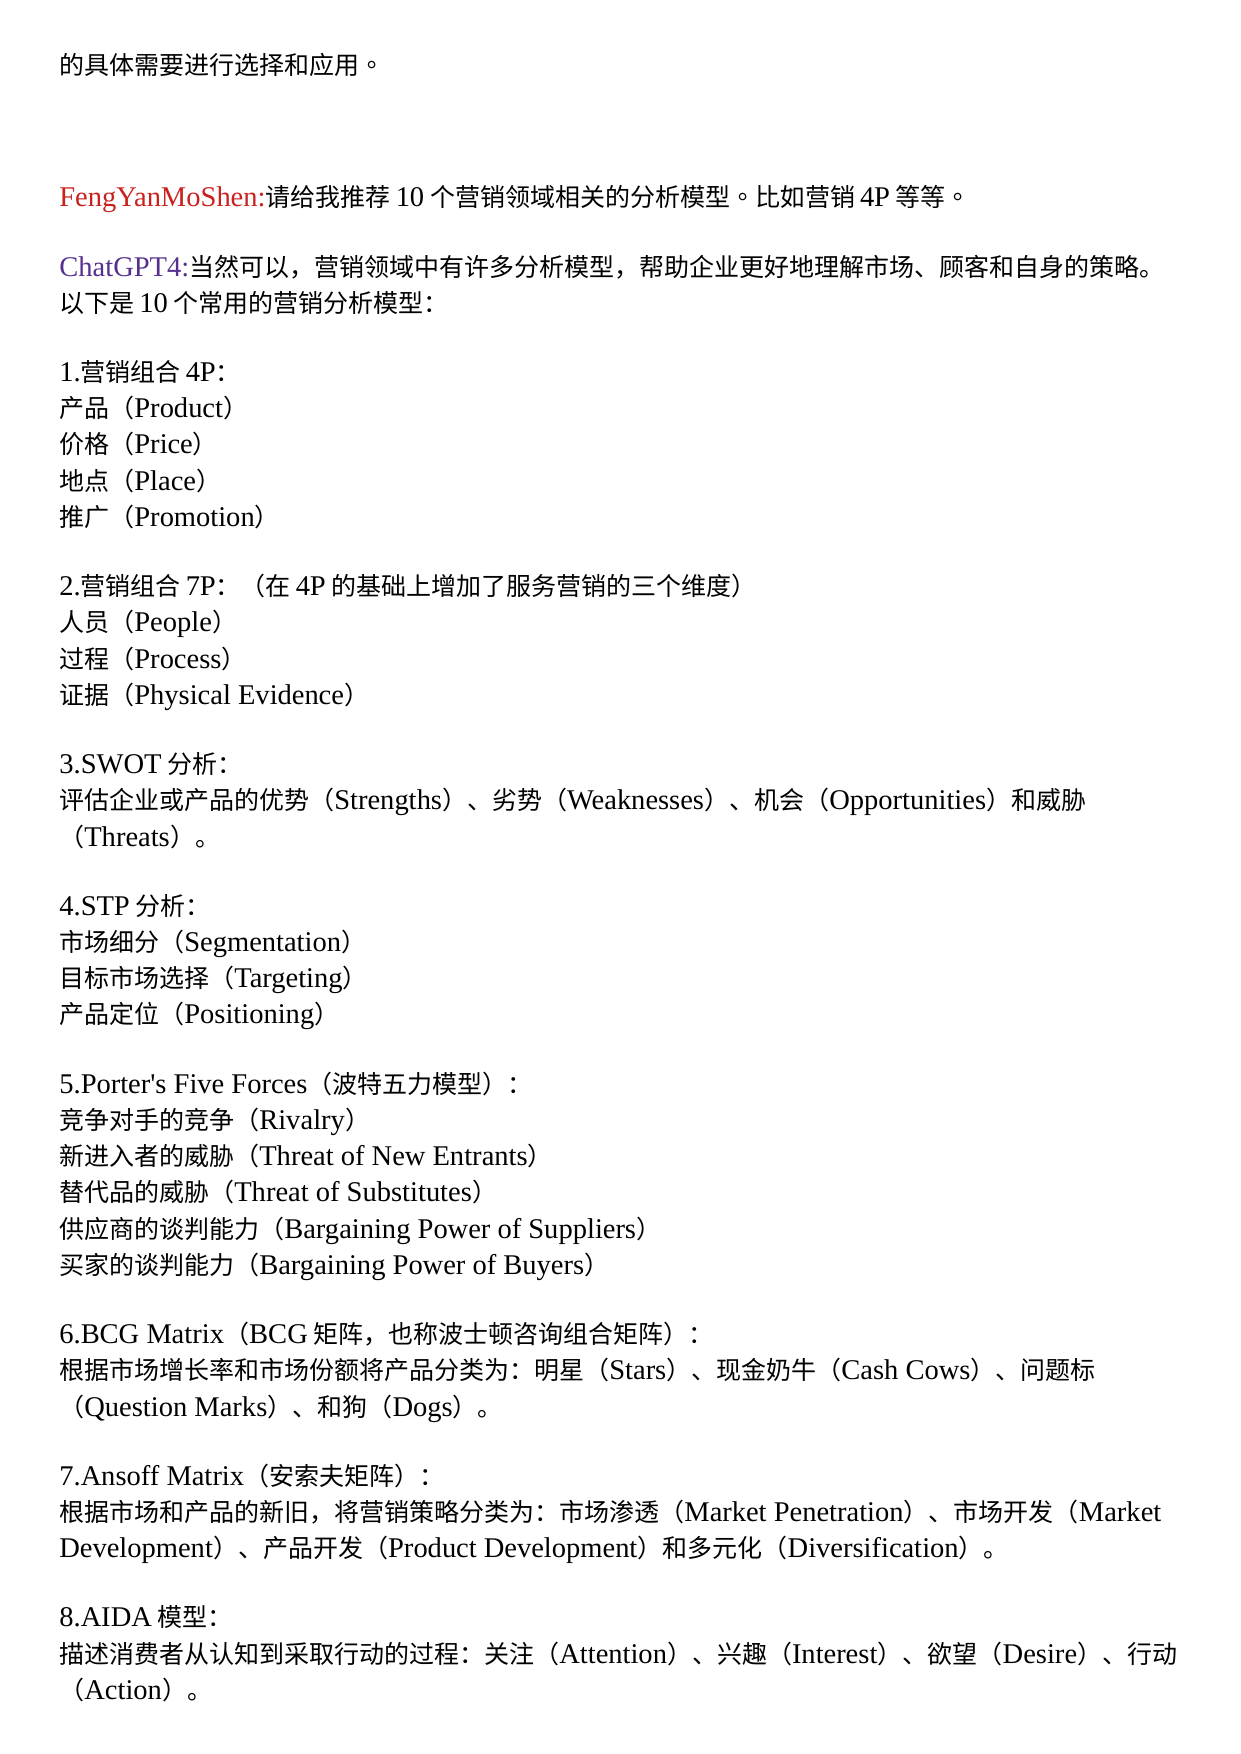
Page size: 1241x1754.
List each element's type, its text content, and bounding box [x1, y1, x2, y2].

text 竞争对手的竞争（Rivalry） [59, 1100, 1181, 1137]
text 3.SWOT分析： [59, 744, 1181, 781]
text 替代品的威胁（Threat of Substitutes） [59, 1173, 1181, 1209]
text FengYanMoShen:请给我推荐10个营销领域相关的分析模型。比如营销4P等等。 [59, 180, 1181, 214]
text 目标市场选择（Targeting） [59, 959, 1181, 995]
text 的具体需要进行选择和应用。 [59, 47, 1181, 81]
text 2.营销组合7P：（在4P的基础上增加了服务营销的三个维度） [59, 567, 1181, 603]
text 过程（Process） [59, 639, 1181, 675]
text 5.Porter's Five Forces（波特五力模型）： [59, 1064, 1181, 1100]
text 新进入者的威胁（Threat of New Entrants） [59, 1137, 1181, 1173]
text 8.AIDA模型： [59, 1598, 1181, 1634]
text 根据市场和产品的新旧，将营销策略分类为：市场渗透（Market Penetration）、市场开发（Market Development）、产品开发（Product Development）和多元化（Diversification）。 [59, 1492, 1181, 1565]
text 4.STP分析： [59, 886, 1181, 922]
text 供应商的谈判能力（Bargaining Power of Suppliers） [59, 1209, 1181, 1245]
text 人员（People） [59, 603, 1181, 639]
text 7.Ansoff Matrix（安索夫矩阵）： [59, 1456, 1181, 1492]
text 产品（Product） [59, 389, 1181, 425]
text 1.营销组合4P： [59, 352, 1181, 389]
text 评估企业或产品的优势（Strengths）、劣势（Weaknesses）、机会（Opportunities）和威胁（Threats）。 [59, 781, 1181, 853]
text 描述消费者从认知到采取行动的过程：关注（Attention）、兴趣（Interest）、欲望（Desire）、行动（Action）。 [59, 1634, 1181, 1707]
text ChatGPT4:当然可以，营销领域中有许多分析模型，帮助企业更好地理解市场、顾客和自身的策略。以下是10个常用的营销分析模型： [59, 247, 1181, 319]
text 价格（Price） [59, 425, 1181, 461]
text 市场细分（Segmentation） [59, 922, 1181, 959]
text 地点（Place） [59, 461, 1181, 497]
text 推广（Promotion） [59, 497, 1181, 534]
text 6.BCG Matrix（BCG矩阵，也称波士顿咨询组合矩阵）： [59, 1314, 1181, 1351]
text 根据市场增长率和市场份额将产品分类为：明星（Stars）、现金奶牛（Cash Cows）、问题标（Question Marks）、和狗（Dogs）。 [59, 1351, 1181, 1423]
text 证据（Physical Evidence） [59, 675, 1181, 712]
text 买家的谈判能力（Bargaining Power of Buyers） [59, 1245, 1181, 1282]
text 产品定位（Positioning） [59, 995, 1181, 1031]
